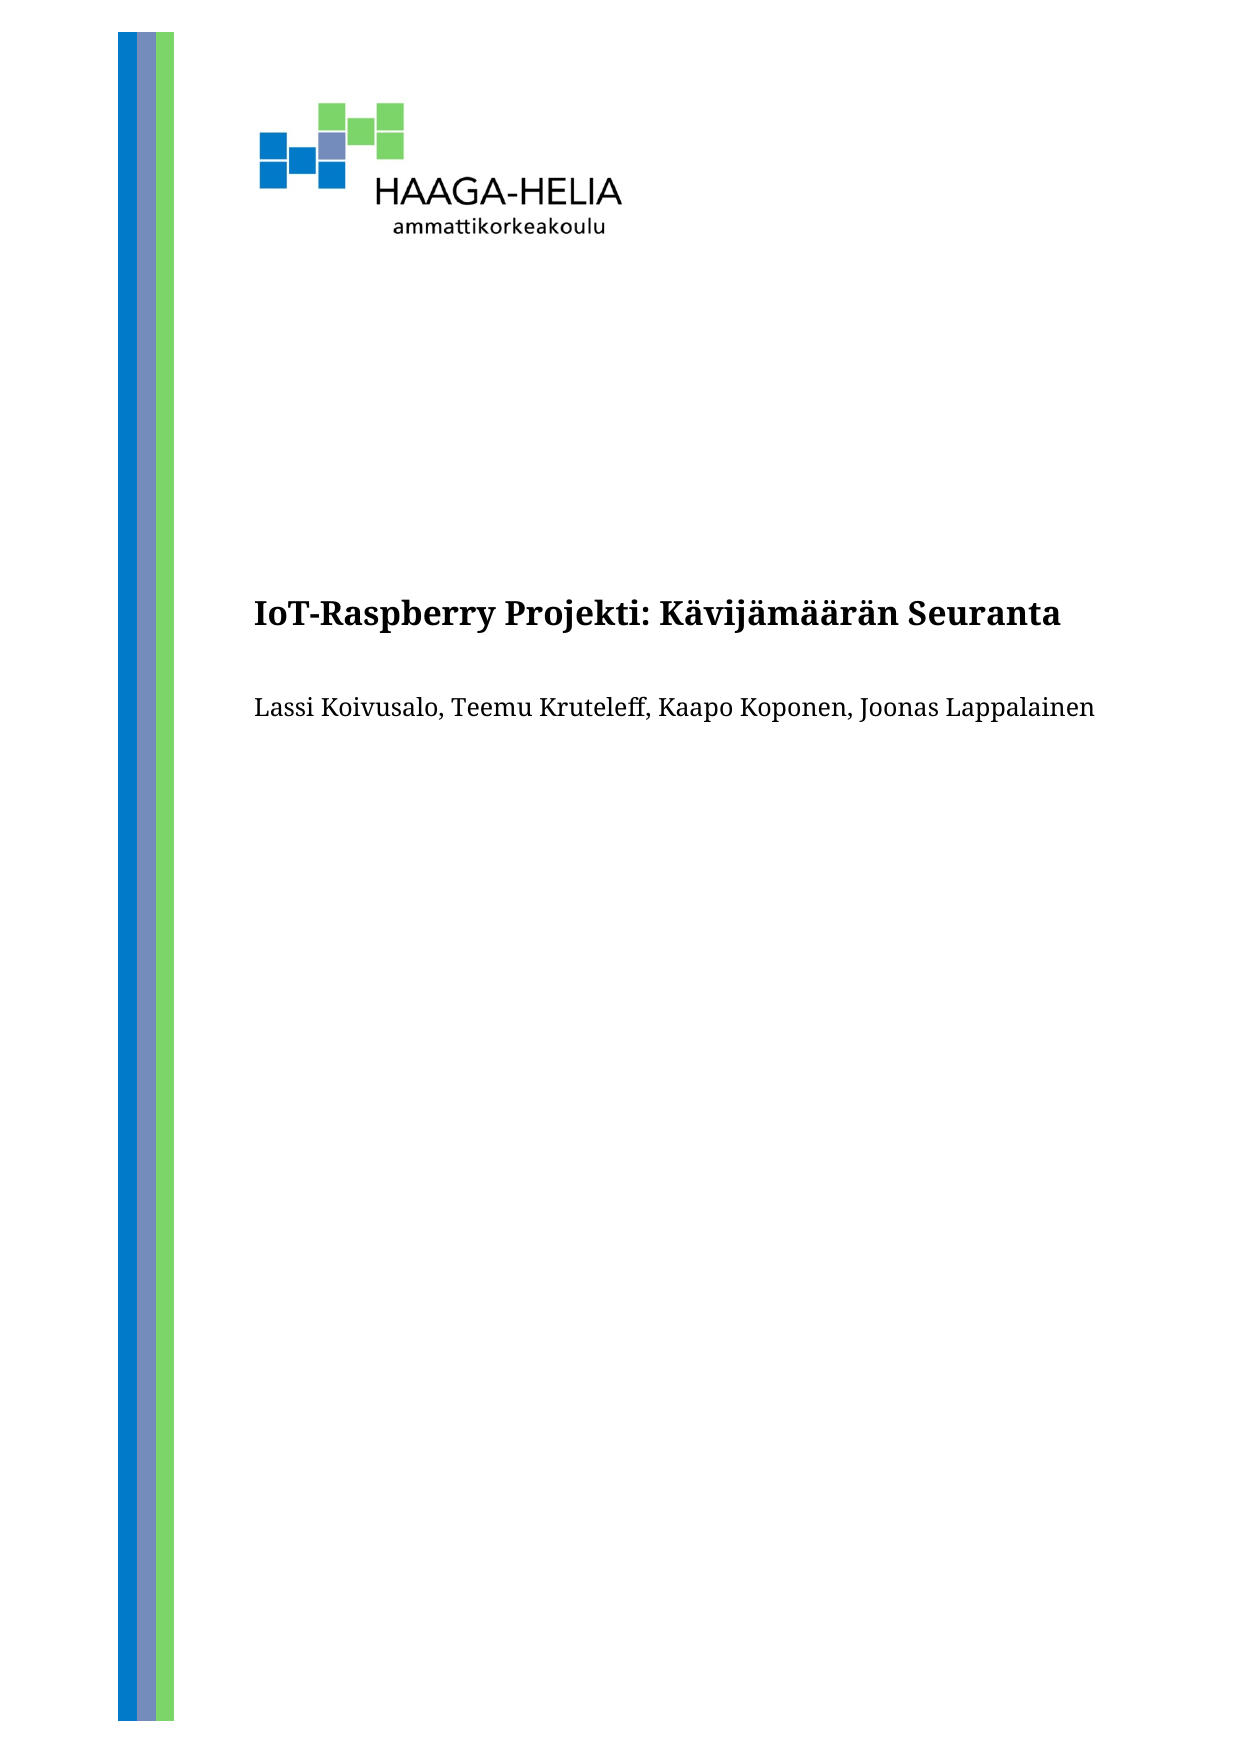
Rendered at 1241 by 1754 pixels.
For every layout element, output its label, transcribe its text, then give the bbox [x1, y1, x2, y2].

list IoT-Raspberry Projekti: Kävijämäärän Seuranta [174, 590, 1152, 635]
list Lassi Koivusalo, Teemu Kruteleff, Kaapo Koponen, Joonas Lappalainen [174, 681, 1152, 726]
